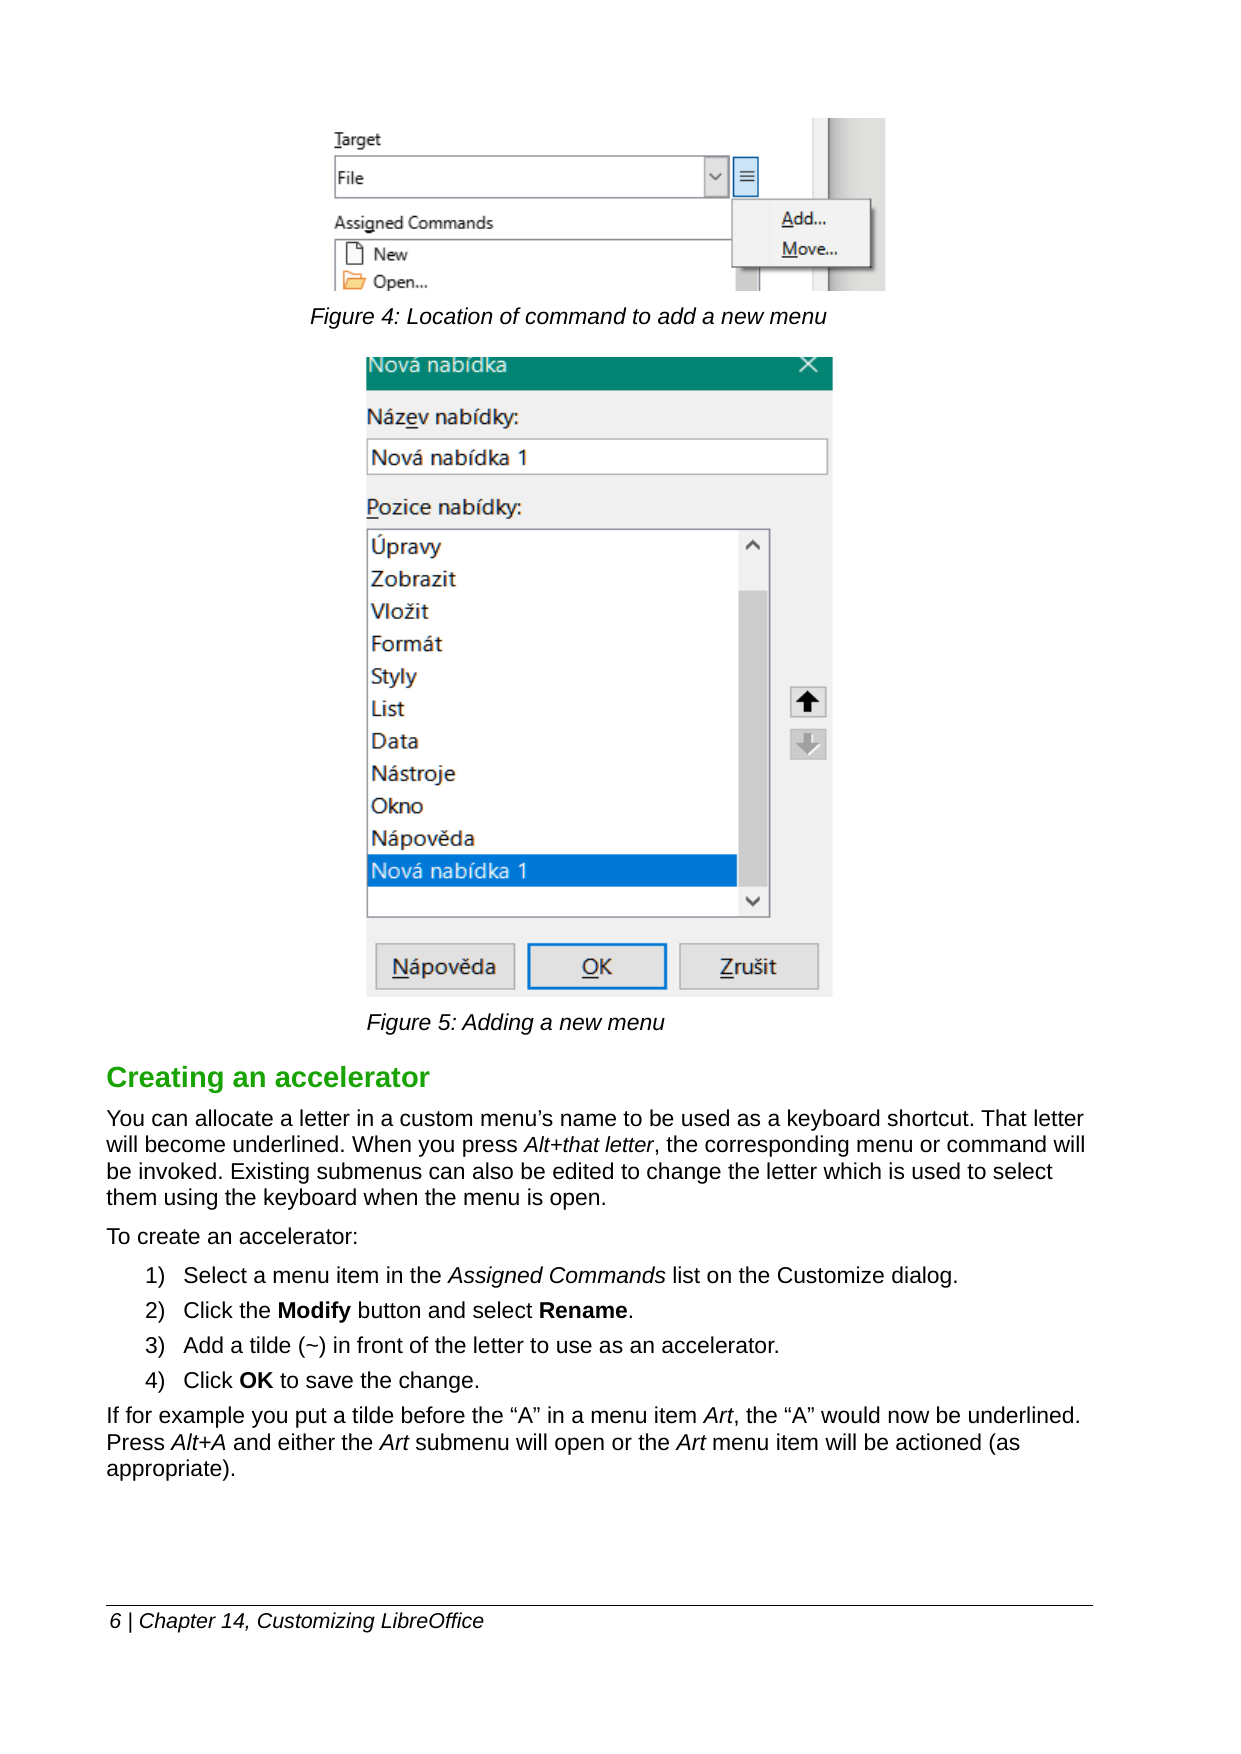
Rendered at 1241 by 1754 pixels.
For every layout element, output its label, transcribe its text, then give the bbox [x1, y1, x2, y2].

list Click the Modify button and select Rename. [165, 1297, 1093, 1323]
picture [366, 357, 833, 997]
list Click OK to save the change. [165, 1367, 1093, 1394]
list To create an accelerator: [106, 1223, 1093, 1249]
text You can allocate a letter in a custom menu’s name to be used as a keyboard shortcut. That letter will become underlined. When you press Alt+that letter, the corresponding menu or command will be invoked. Existing submenus can also be edited to change the letter which is used to select them using the keyboard when the menu is open. [106, 1105, 1093, 1210]
list Add a tilde (~) in front of the letter to use as an accelerator. [165, 1332, 1093, 1358]
text Figure 4: Location of command to add a new menu [310, 303, 889, 329]
text If for example you put a tilde before the “A” in a menu item Art, the “A” would now be underlined. Press Alt+A and either the Art submenu will open or the Art menu item will be actioned (as appropriate). [106, 1402, 1093, 1482]
text Figure 5: Adding a new menu [366, 1008, 833, 1035]
list Select a menu item in the Assigned Commands list on the Customize dialog. [165, 1262, 1093, 1288]
subtitle Creating an accelerator [106, 1059, 1093, 1093]
picture [313, 118, 886, 291]
